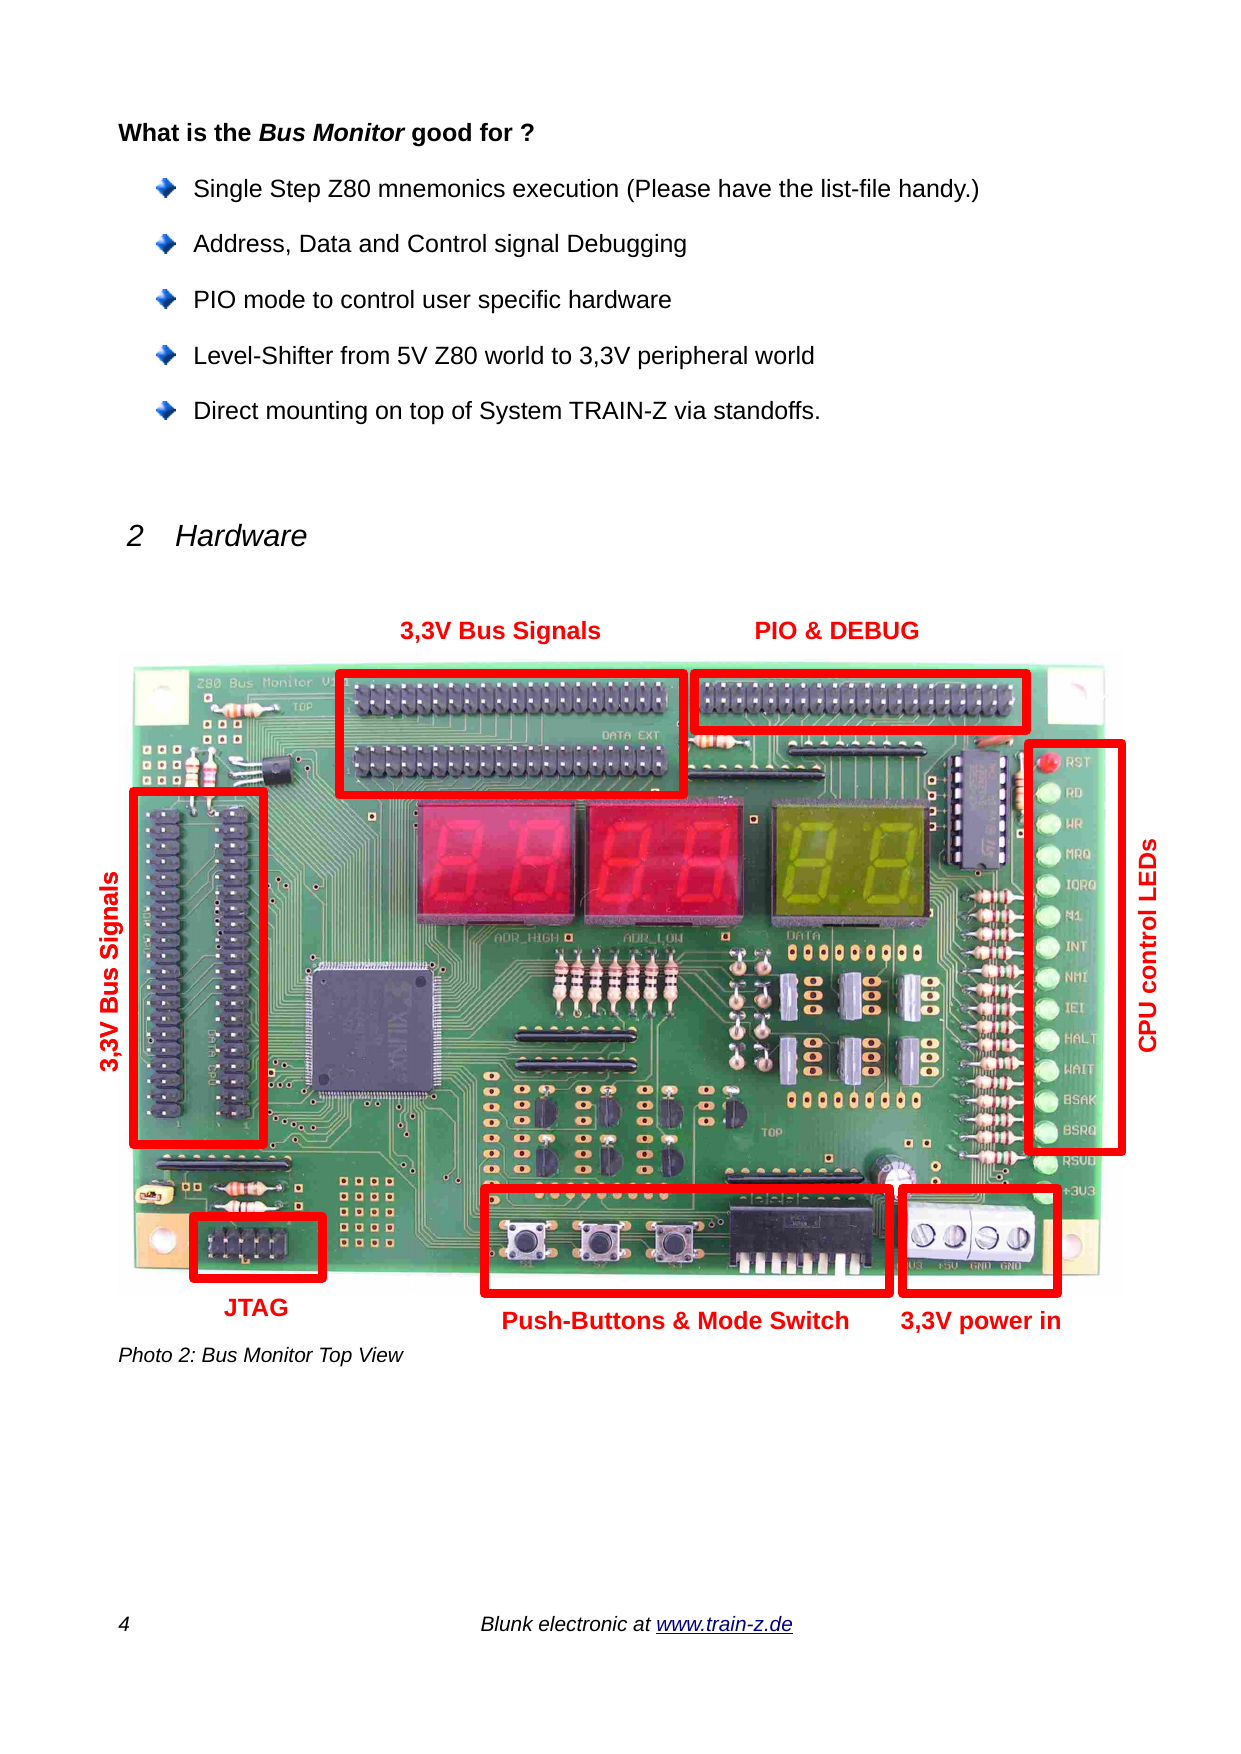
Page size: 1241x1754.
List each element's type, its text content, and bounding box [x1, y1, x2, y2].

list PIO mode to control user specific hardware [156, 285, 1122, 314]
picture [1033, 748, 1118, 1148]
subtitle Hardware [118, 518, 1122, 553]
picture [156, 289, 176, 309]
list Address, Data and Control signal Debugging [156, 229, 1122, 258]
picture [118, 651, 1123, 1294]
picture [489, 1193, 885, 1289]
picture [156, 178, 176, 198]
text Photo 2: Bus Monitor Top View [118, 1342, 1122, 1366]
list Single Step Z80 mnemonics execution (Please have the list-file handy.) [156, 174, 1122, 202]
picture [156, 234, 176, 254]
text What is the Bus Monitor good for ? [118, 118, 1122, 147]
list Direct mounting on top of System TRAIN-Z via standoffs. [156, 396, 1122, 425]
picture [156, 401, 176, 420]
picture [907, 1193, 1053, 1289]
list Level-Shifter from 5V Z80 world to 3,3V peripheral world [156, 341, 1122, 369]
picture [156, 345, 176, 365]
